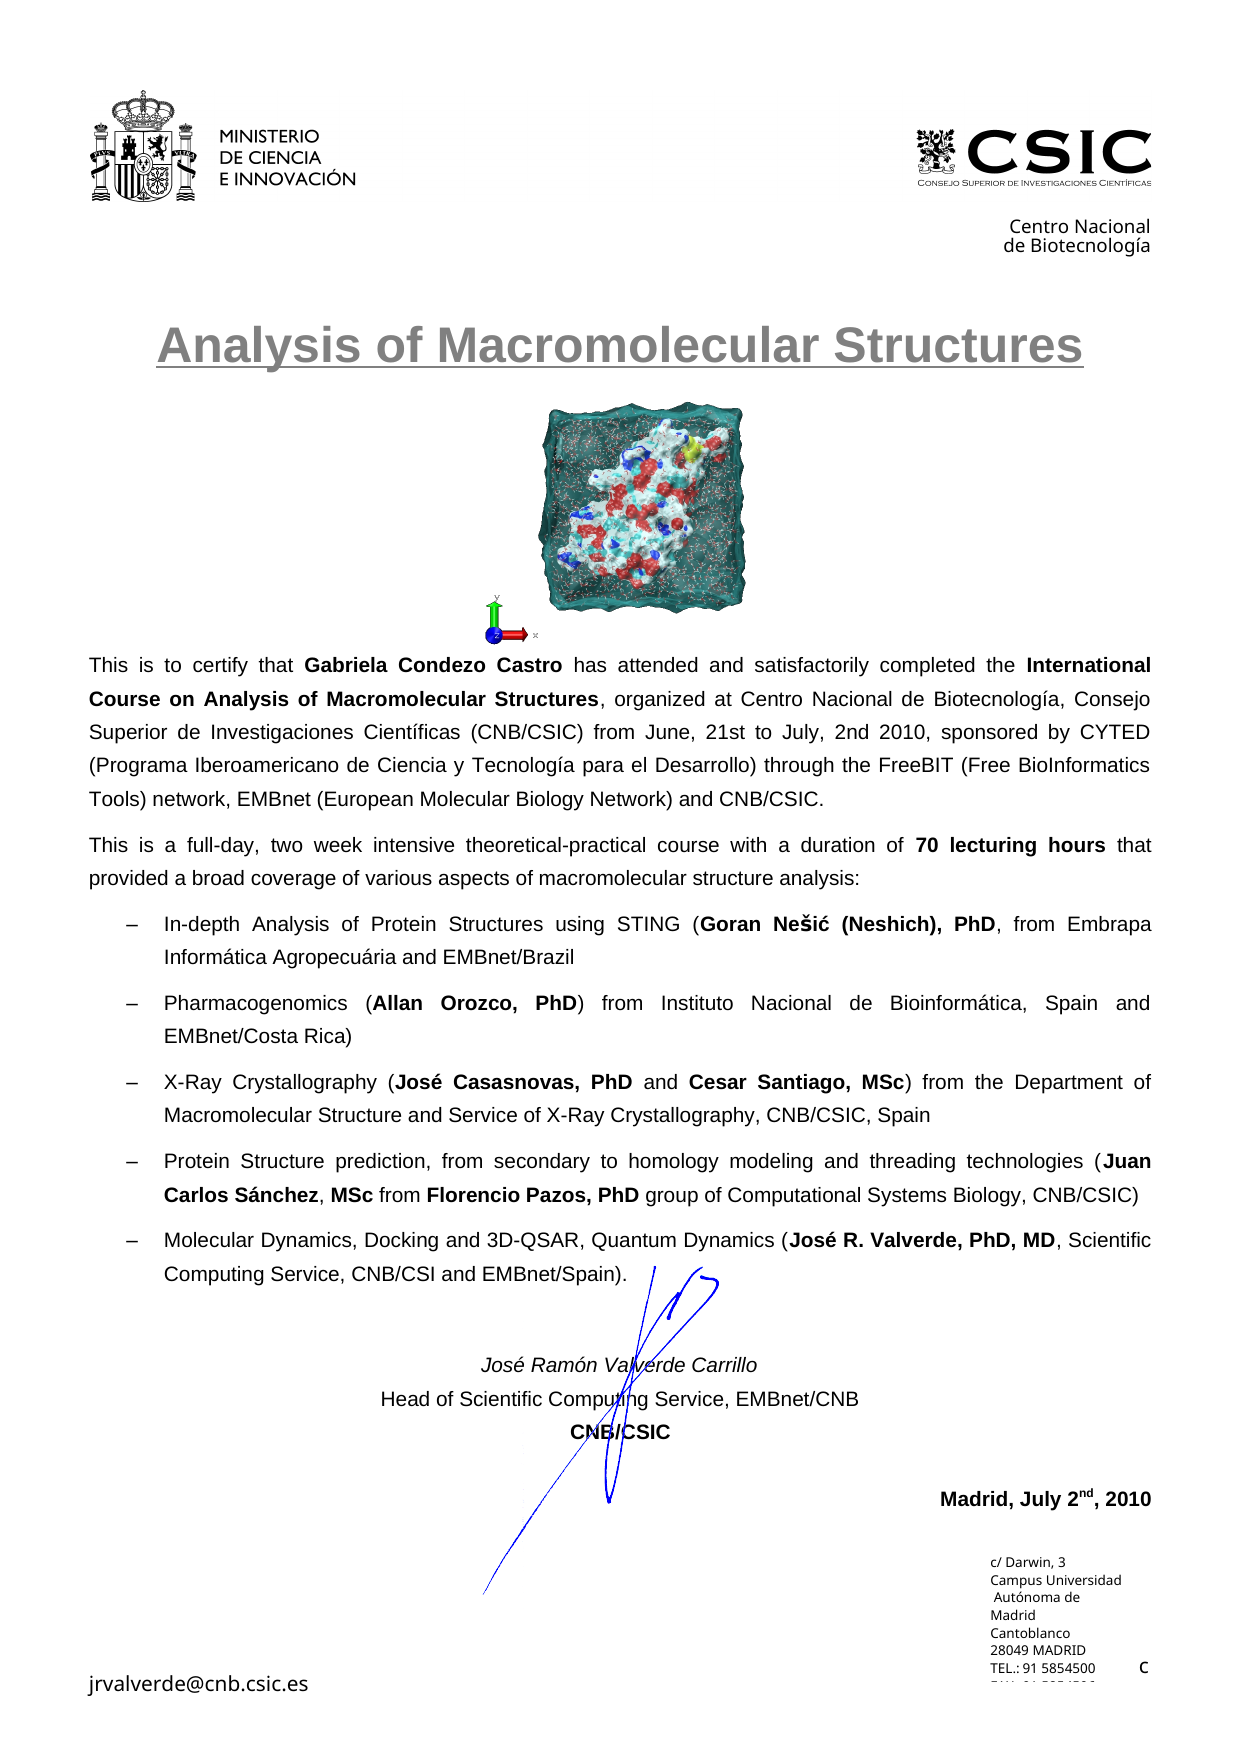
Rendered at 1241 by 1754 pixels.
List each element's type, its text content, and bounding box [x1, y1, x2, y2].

text Head of Scientific Computing Service, EMBnet/CNB [89, 1379, 464, 1413]
text CNB/CSIC [89, 1413, 464, 1446]
list X-Ray Crystallography (José Casasnovas, PhD and Cesar Santiago, MSc) from the Department of Macromolecular Structure and Service of X-Ray Crystallography, CNB/CSIC, Spain [126, 1063, 1151, 1129]
text José Ramón Valverde Carrillo [89, 1346, 464, 1379]
text This is to certify that Gabriela Condezo Castro has attended and satisfactorily completed the International Course on Analysis of Macromolecular Structures, organized at Centro Nacional de Biotecnología, Consejo Superior de Investigaciones Científicas (CNB/CSIC) from June, 21st to July, 2nd 2010, sponsored by CYTED (Programa Iberoamericano de Ciencia y Tecnología para el Desarrollo) through the FreeBIT (Free BioInformatics Tools) network, EMBnet (European Molecular Biology Network) and CNB/CSIC. [89, 383, 1151, 813]
text Madrid, July 2nd, 2010 [776, 1479, 1151, 1513]
picture [90, 90, 1152, 202]
list Molecular Dynamics, Docking and 3D-QSAR, Quantum Dynamics (José R. Valverde, PhD, MD, Scientific Computing Service, CNB/CSI and EMBnet/Spain). [126, 1221, 1151, 1288]
picture [464, 1235, 776, 1618]
text CNB/CSIC [776, 1413, 1151, 1446]
text [89, 1479, 464, 1513]
text This is a full-day, two week intensive theoretical-practical course with a duration of 70 lecturing hours that provided a broad coverage of various aspects of macromolecular structure analysis: [89, 825, 1151, 892]
subtitle Analysis of Macromolecular Structures [89, 333, 1151, 370]
text Head of Scientific Computing Service, EMBnet/CNB [776, 1379, 1151, 1413]
list Protein Structure prediction, from secondary to homology modeling and threading technologies (Juan Carlos Sánchez, MSc from Florencio Pazos, PhD group of Computational Systems Biology, CNB/CSIC) [126, 1142, 1151, 1209]
text José Ramón Valverde Carrillo [776, 1346, 1151, 1379]
list In-depth Analysis of Protein Structures using STING (Goran Nešić (Neshich), PhD, from Embrapa Informática Agropecuária and EMBnet/Brazil [126, 904, 1151, 971]
list Pharmacogenomics (Allan Orozco, PhD) from Instituto Nacional de Bioinformática, Spain and EMBnet/Costa Rica) [126, 984, 1151, 1050]
picture [482, 391, 758, 647]
